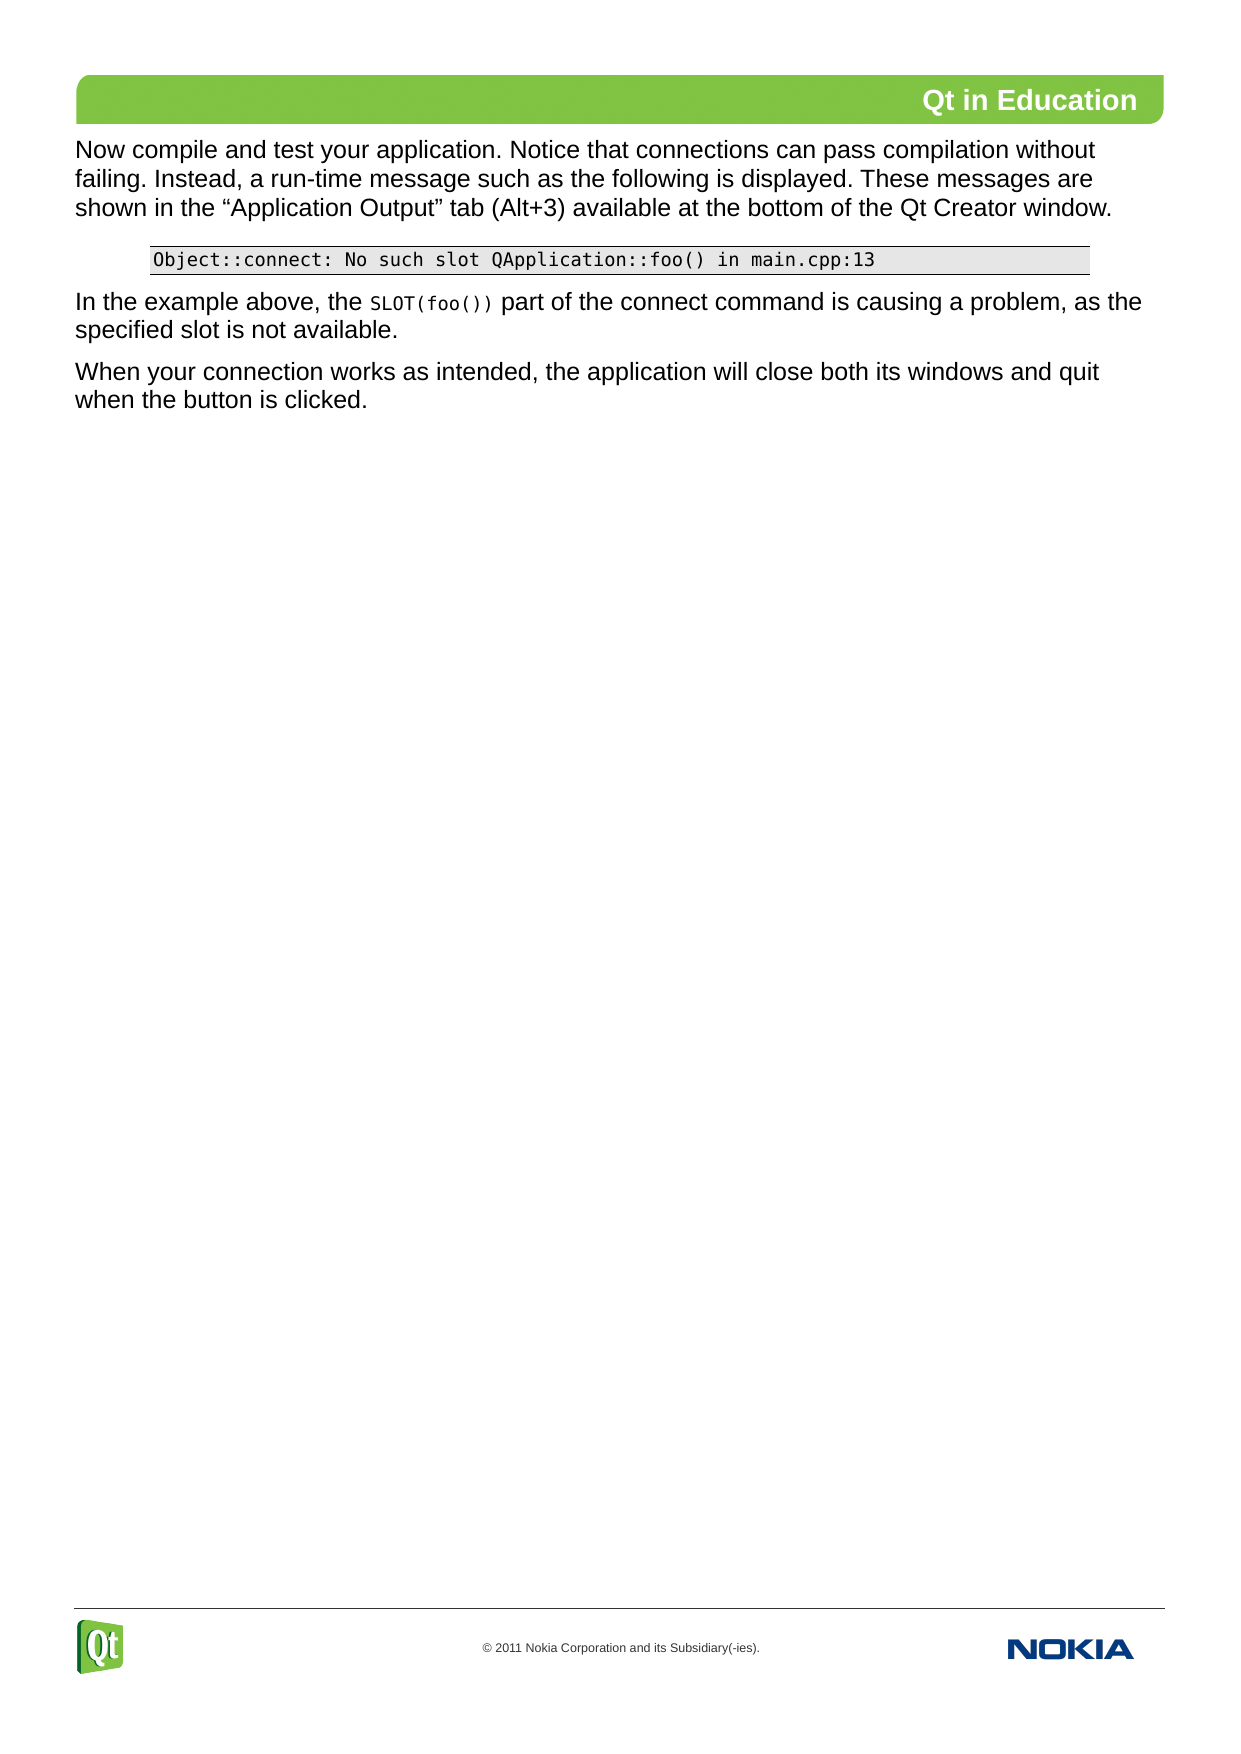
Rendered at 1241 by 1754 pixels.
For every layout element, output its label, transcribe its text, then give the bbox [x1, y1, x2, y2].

text Object::connect: No such slot QApplication::foo() in main.cpp:13 [150, 247, 1090, 274]
text Now compile and test your application. Notice that connections can pass compilation without failing. Instead, a run-time message such as the following is displayed. These messages are shown in the “Application Output” tab (Alt+3) available at the bottom of the Qt Creator window. [75, 135, 1165, 221]
picture [978, 1610, 1164, 1688]
text In the example above, the SLOT(foo()) part of the connect command is causing a problem, as the specified slot is not available. [75, 286, 1165, 344]
picture [76, 75, 1164, 124]
text When your connection works as intended, the application will close both its windows and quit when the button is clicked. [75, 356, 1165, 414]
picture [73, 1615, 127, 1679]
